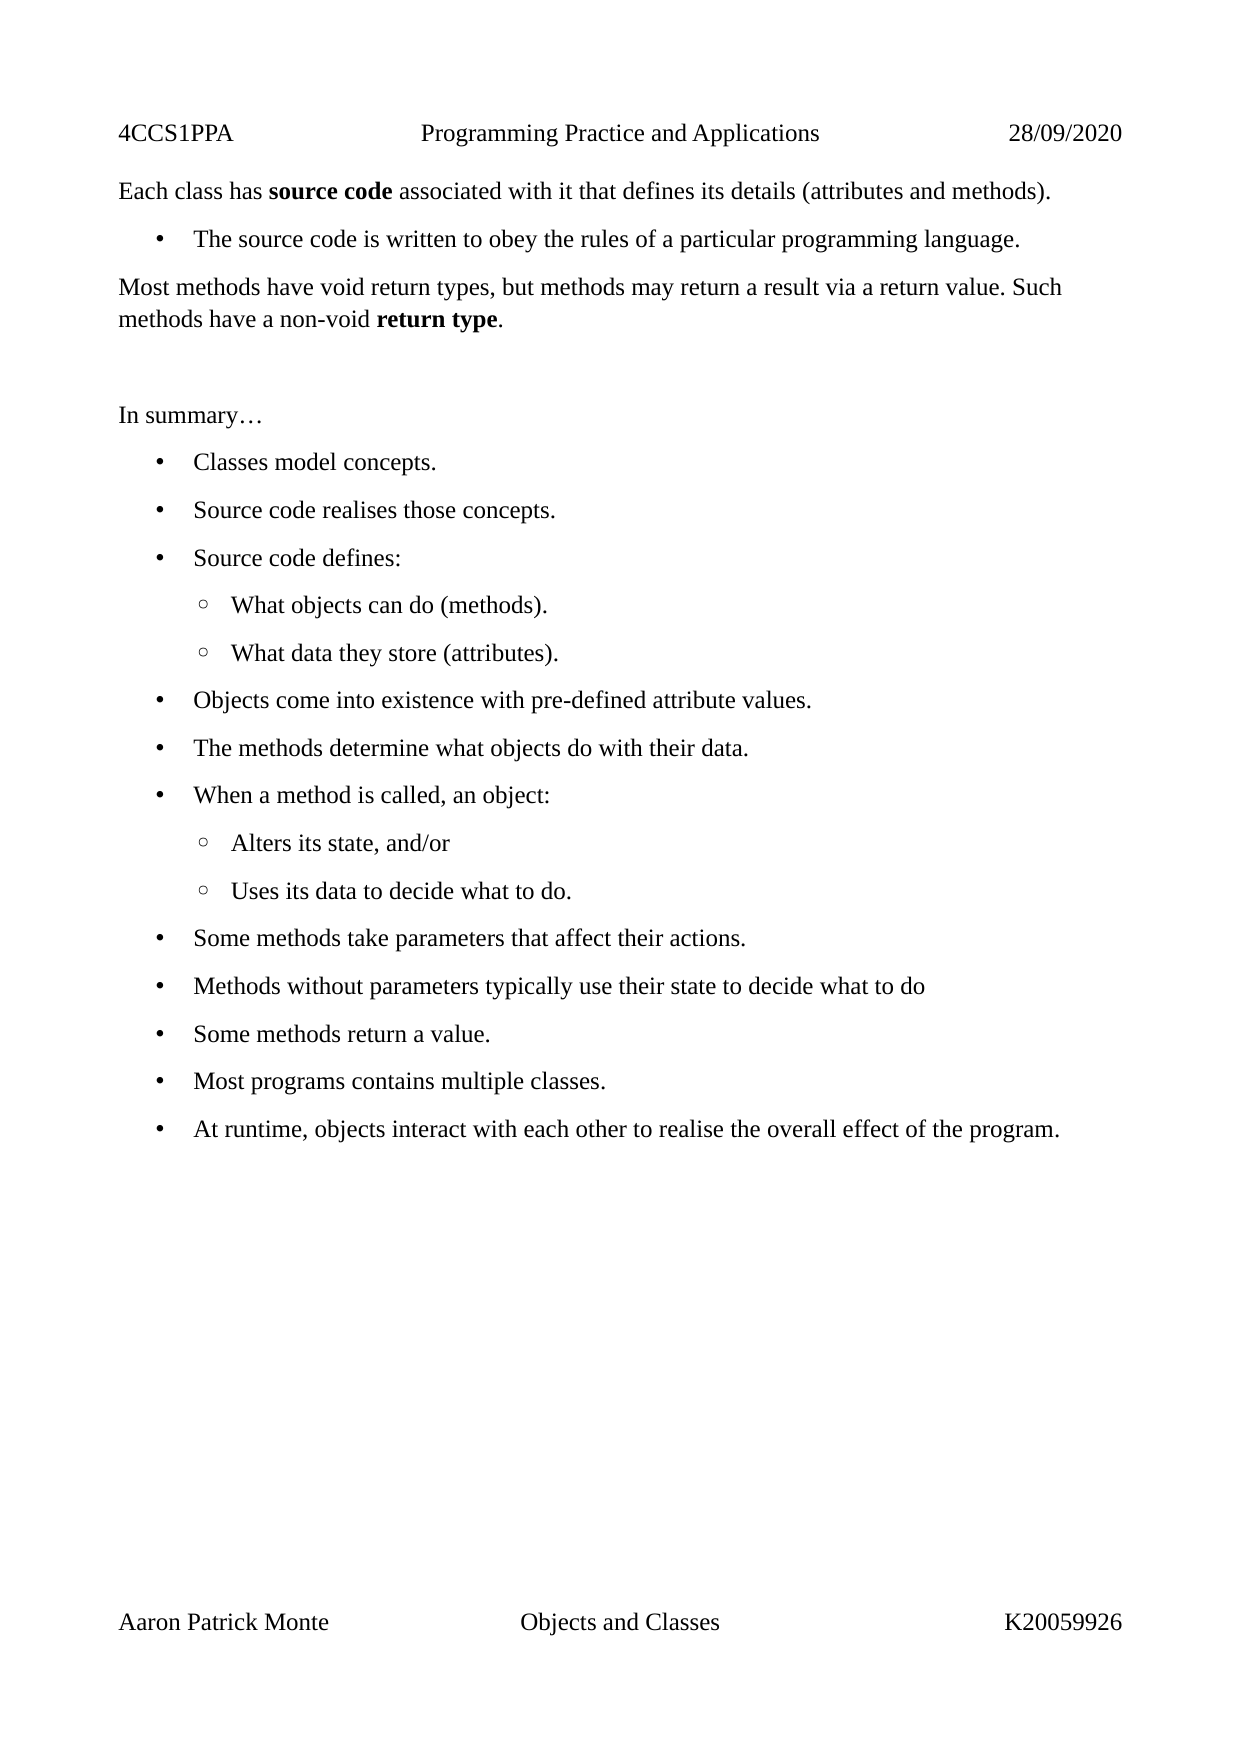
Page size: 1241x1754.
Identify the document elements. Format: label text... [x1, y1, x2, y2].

list When a method is called, an object: [156, 781, 1122, 809]
text In summary… [118, 400, 1122, 428]
list At runtime, objects interact with each other to realise the overall effect of the program. [156, 1114, 1122, 1143]
list The methods determine what objects do with their data. [156, 733, 1122, 762]
list Some methods return a value. [156, 1019, 1122, 1047]
list Alters its state, and/or [193, 828, 1122, 857]
text Most methods have void return types, but methods may return a result via a return value. Such methods have a non-void return type. [118, 272, 1122, 333]
list Source code defines: [156, 543, 1122, 571]
list Objects come into existence with pre-defined attribute values. [156, 685, 1122, 714]
list Classes model concepts. [156, 447, 1122, 476]
list Uses its data to decide what to do. [193, 876, 1122, 904]
list Methods without parameters typically use their state to decide what to do [156, 971, 1122, 1000]
text Each class has source code associated with it that defines its details (attributes and methods). [118, 176, 1122, 205]
list What data they store (attributes). [193, 638, 1122, 667]
list Most programs contains multiple classes. [156, 1066, 1122, 1095]
list Source code realises those concepts. [156, 495, 1122, 524]
list What objects can do (methods). [193, 590, 1122, 619]
list Some methods take parameters that affect their actions. [156, 923, 1122, 952]
list The source code is written to obey the rules of a particular programming language. [156, 224, 1122, 253]
